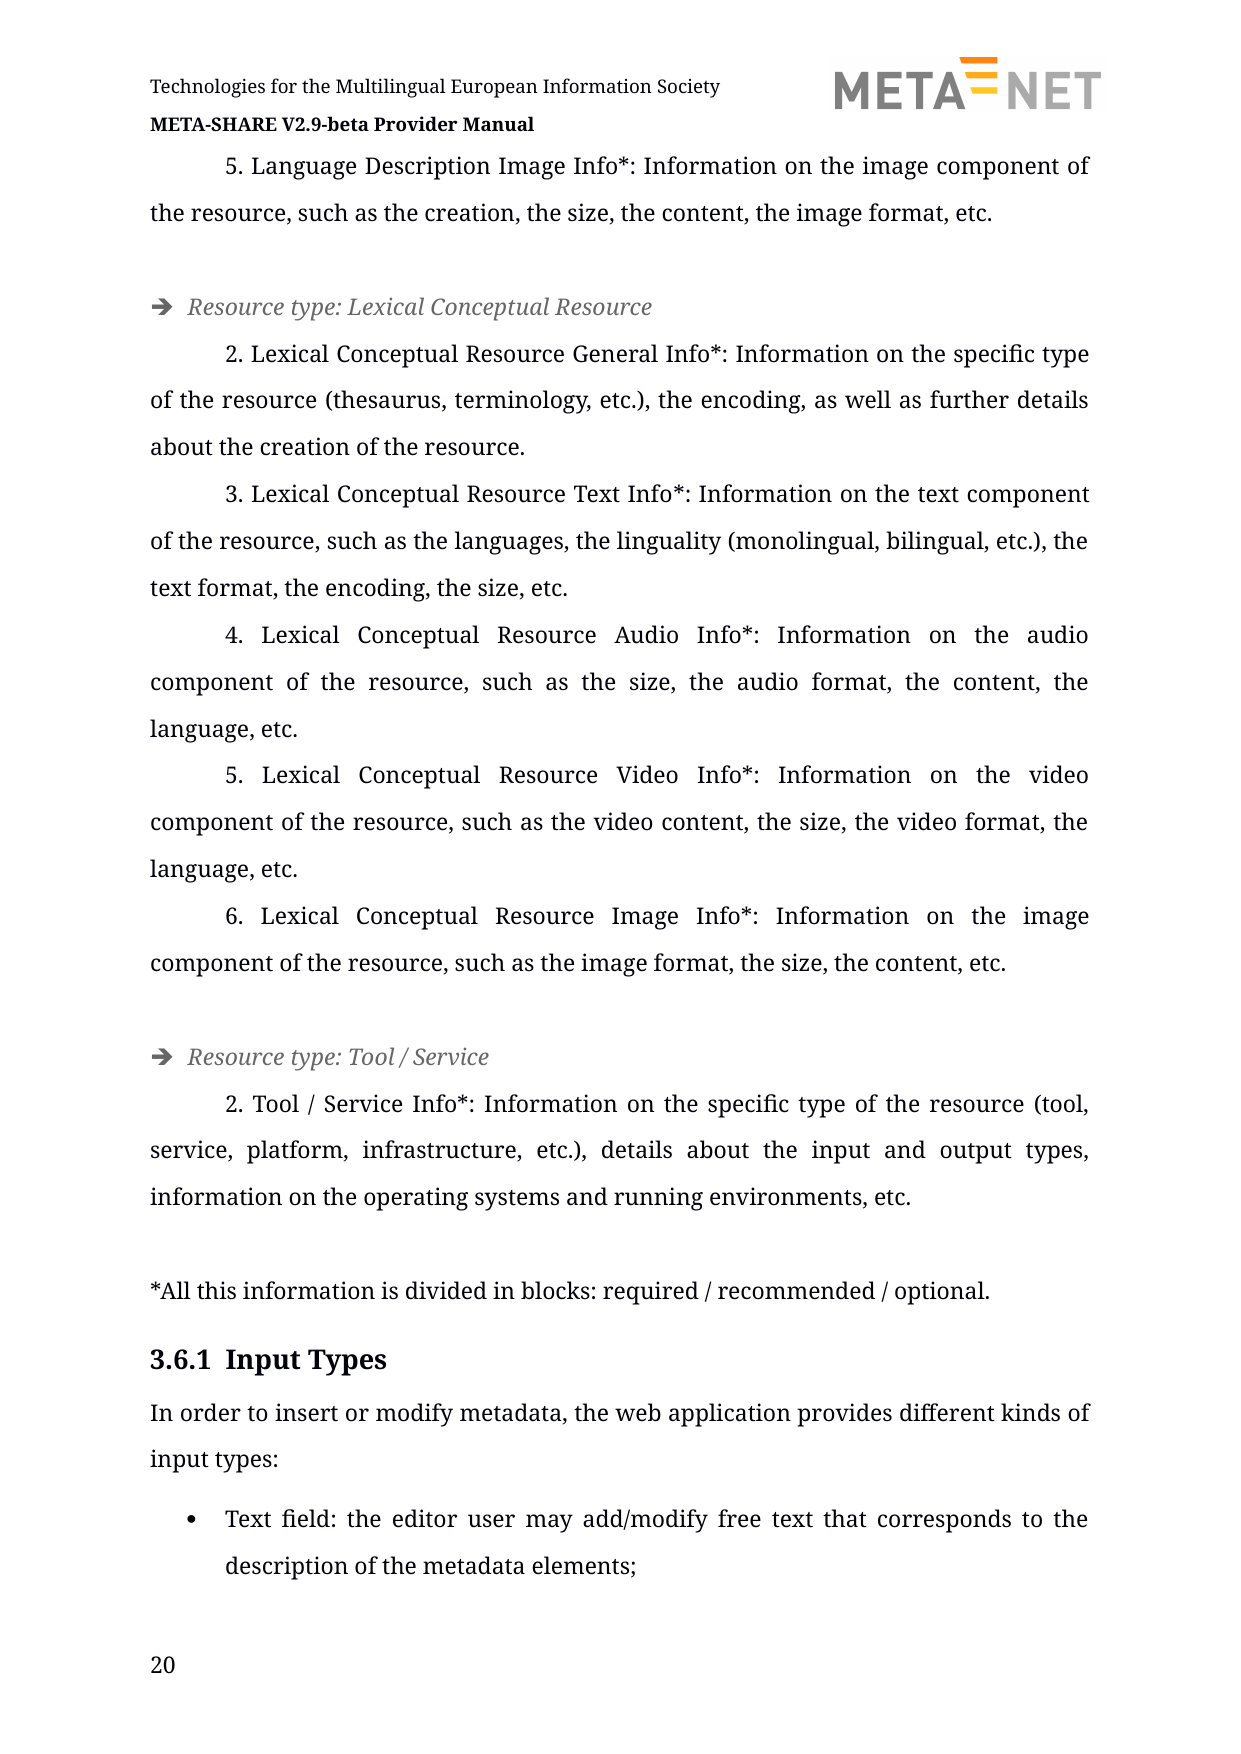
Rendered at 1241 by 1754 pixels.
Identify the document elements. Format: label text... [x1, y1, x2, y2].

text 3. Lexical Conceptual Resource Text Info*: Information on the text component of the resource, such as the languages, the linguality (monolingual, bilingual, etc.), the text format, the encoding, the size, etc. [150, 478, 1090, 603]
text *All this information is divided in blocks: required / recommended / optional. [150, 1275, 1090, 1306]
list Text field: the editor user may add/modify free text that corresponds to the description of the metadata elements; [187, 1503, 1090, 1581]
subtitle Input Types [150, 1341, 1090, 1378]
text 4. Lexical Conceptual Resource Audio Info*: Information on the audio component of the resource, such as the size, the audio format, the content, the language, etc. [150, 619, 1090, 744]
list Resource type: Tool / Service [150, 1041, 1090, 1072]
text 5. Lexical Conceptual Resource Video Info*: Information on the video component of the resource, such as the video content, the size, the video format, the language, etc. [150, 759, 1090, 884]
picture [830, 56, 1106, 111]
text 2. Lexical Conceptual Resource General Info*: Information on the specific type of the resource (thesaurus, terminology, etc.), the encoding, as well as further details about the creation of the resource. [150, 337, 1090, 462]
list Resource type: Lexical Conceptual Resource [150, 291, 1090, 322]
text 6. Lexical Conceptual Resource Image Info*: Information on the image component of the resource, such as the image format, the size, the content, etc. [150, 900, 1090, 978]
text In order to insert or modify metadata, the web application provides different kinds of input types: [150, 1396, 1090, 1474]
text 2. Tool / Service Info*: Information on the specific type of the resource (tool, service, platform, infrastructure, etc.), details about the input and output types, information on the operating systems and running environments, etc. [150, 1087, 1090, 1212]
text 5. Language Description Image Info*: Information on the image component of the resource, such as the creation, the size, the content, the image format, etc. [150, 150, 1090, 228]
